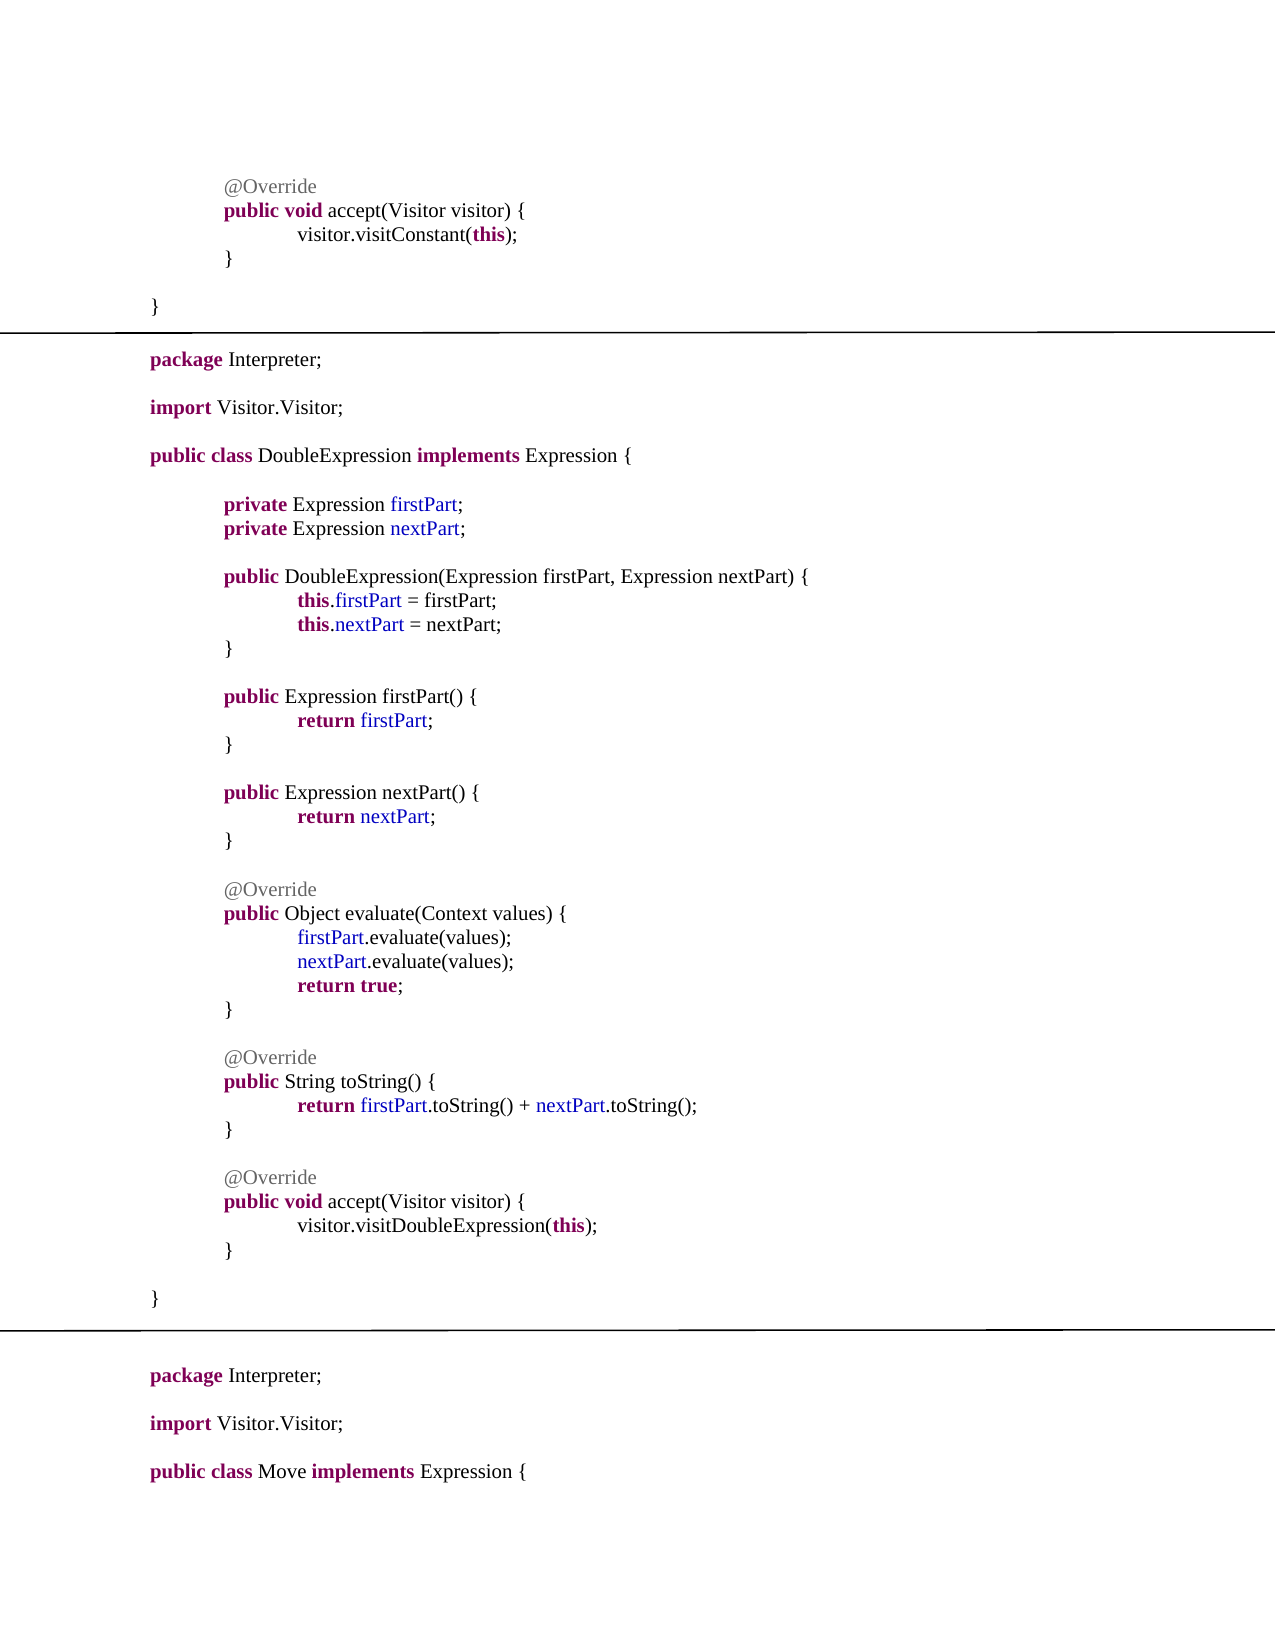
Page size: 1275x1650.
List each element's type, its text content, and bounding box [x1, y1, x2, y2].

text } [150, 636, 1125, 660]
text return true; [150, 973, 1125, 997]
text nextPart.evaluate(values); [150, 949, 1125, 973]
text } [150, 1237, 1125, 1262]
text } [150, 732, 1125, 756]
text } [150, 246, 1125, 270]
text visitor.visitDoubleExpression(this); [150, 1213, 1125, 1237]
text return nextPart; [150, 804, 1125, 828]
text public Object evaluate(Context values) { [150, 901, 1125, 925]
text this.nextPart = nextPart; [150, 612, 1125, 636]
text @Override [150, 877, 1125, 901]
text public void accept(Visitor visitor) { [150, 1189, 1125, 1213]
text private Expression firstPart; [150, 492, 1125, 516]
text import Visitor.Visitor; [150, 395, 1125, 419]
text @Override [150, 174, 1125, 198]
text } [150, 997, 1125, 1021]
text package Interpreter; [150, 1362, 1125, 1387]
text @Override [150, 1045, 1125, 1069]
text public String toString() { [150, 1069, 1125, 1093]
text public class DoubleExpression implements Expression { [150, 443, 1125, 467]
text @Override [150, 1165, 1125, 1189]
text package Interpreter; [150, 347, 1125, 371]
text public Expression firstPart() { [150, 684, 1125, 708]
text import Visitor.Visitor; [150, 1411, 1125, 1435]
text return firstPart.toString() + nextPart.toString(); [150, 1093, 1125, 1117]
text firstPart.evaluate(values); [150, 925, 1125, 949]
text return firstPart; [150, 708, 1125, 732]
text private Expression nextPart; [150, 516, 1125, 540]
text } [150, 1117, 1125, 1141]
text public DoubleExpression(Expression firstPart, Expression nextPart) { [150, 564, 1125, 588]
text } [150, 828, 1125, 852]
text public Expression nextPart() { [150, 780, 1125, 804]
text this.firstPart = firstPart; [150, 588, 1125, 612]
text } [150, 294, 1125, 318]
text public class Move implements Expression { [150, 1459, 1125, 1483]
text public void accept(Visitor visitor) { [150, 198, 1125, 222]
text visitor.visitConstant(this); [150, 222, 1125, 246]
text } [150, 1286, 1125, 1310]
